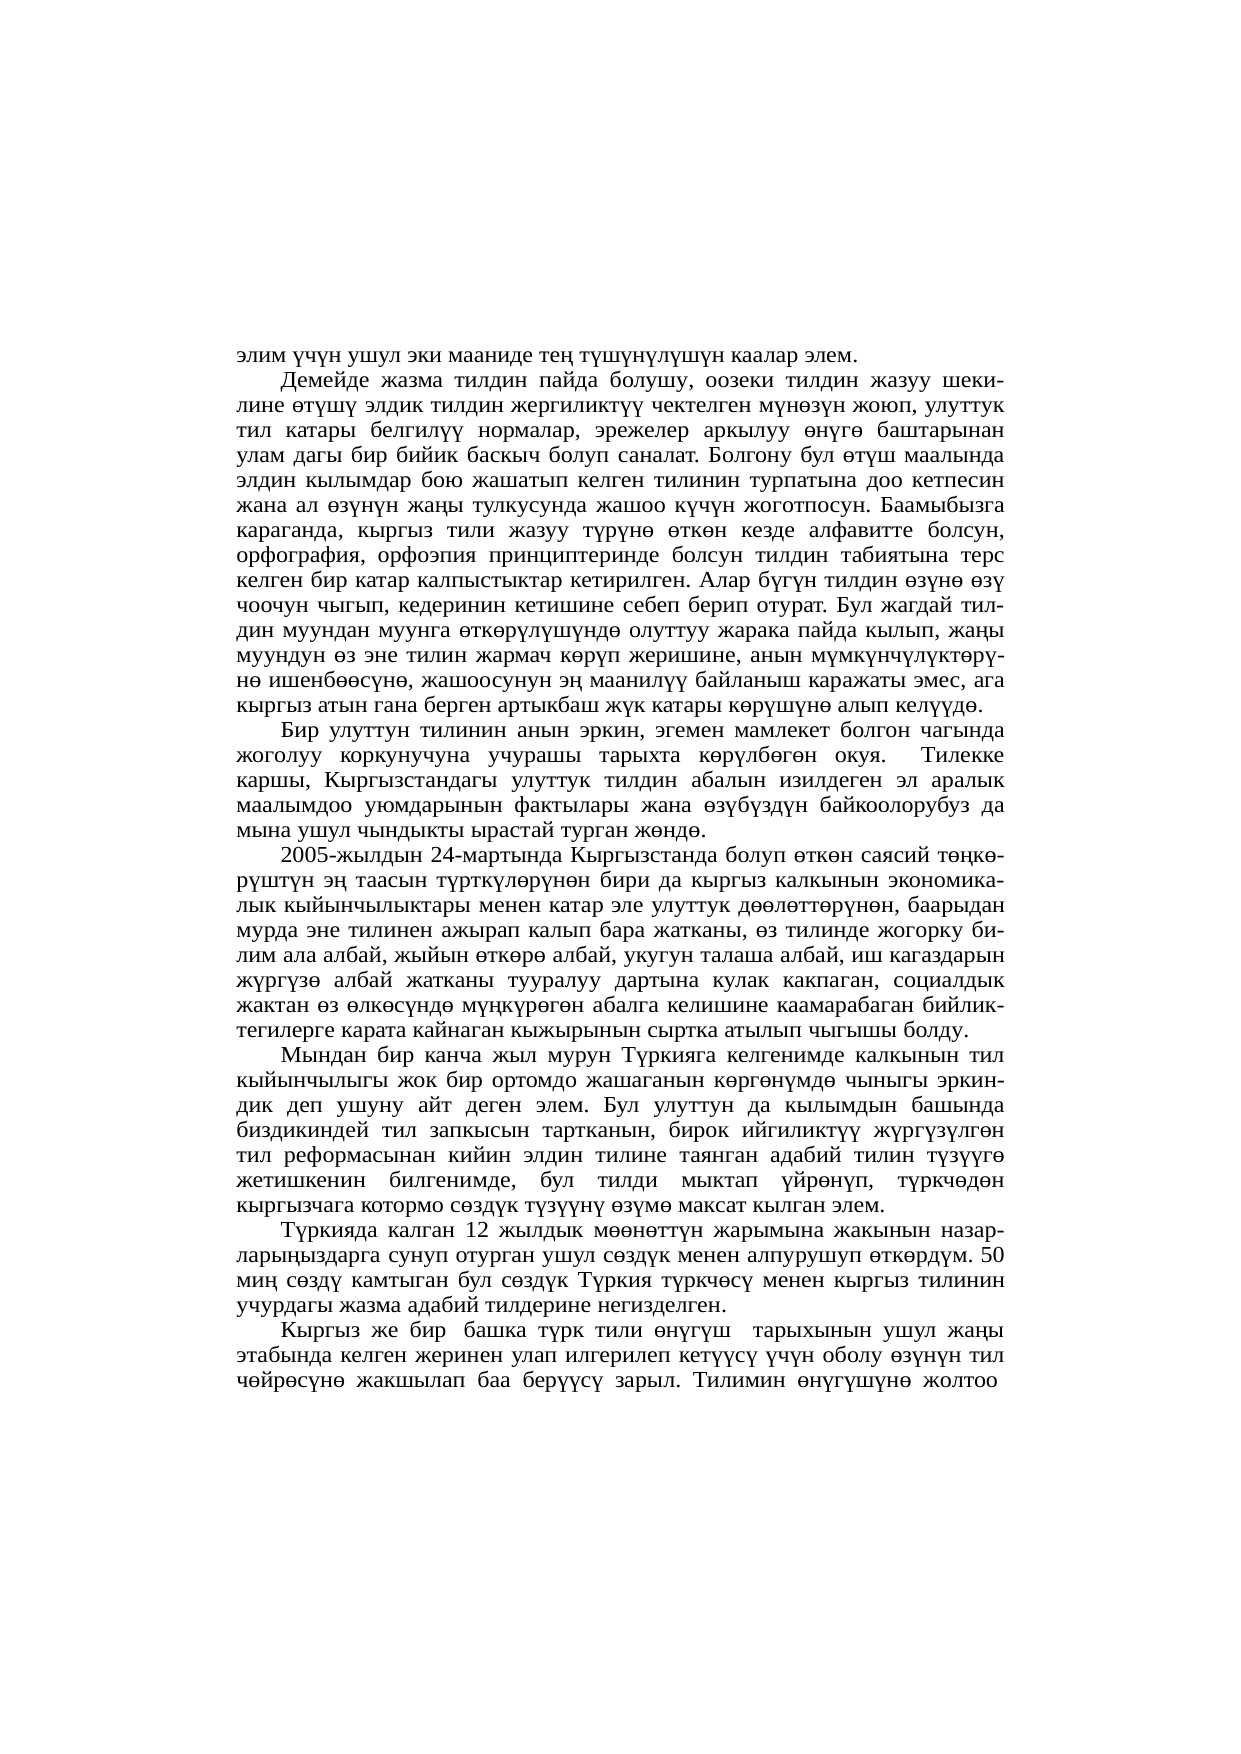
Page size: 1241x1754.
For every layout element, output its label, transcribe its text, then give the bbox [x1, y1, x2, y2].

text элим үчүн ушул эки мааниде тең түшүнүлүшүн каалар элем. [236, 341, 1065, 368]
text 2005-жылдын 24-мартында Кыргызстанда болуп өткөн саясий төңкө- рүштүн эң таасын түрткүлөрүнөн бири да кыргыз калкынын экономика- лык кыйынчылыктары менен катар эле улуттук дөөлөттөрүнөн, баарыдан мурда эне тилинен ажырап калып бара жатканы, өз тилинде жогорку би- лим ала албай, жыйын өткөрө албай, укугун талаша албай, иш кагаздарын жүргүзө албай жатканы тууралуу дартына кулак какпаган, социалдык жактан өз өлкөсүндө мүңкүрөгөн абалга келишине каамарабаган бийлик- тегилерге карата кайнаган кыжырынын сыртка атылып чыгышы болду. [236, 843, 1005, 1043]
text Кыргыз же бир башка түрк тили өнүгүш тарыхынын ушул жаңы этабында келген жеринен улап илгерилеп кетүүсү үчүн оболу өзүнүн тил чөйрөсүнө жакшылап баа берүүсү зарыл. Тилимин өнүгүшүнө жолтоо [236, 1318, 1004, 1393]
text Демейде жазма тилдин пайда болушу, оозеки тилдин жазуу шеки- лине өтүшү элдик тилдин жергиликтүү чектелген мүнөзүн жоюп, улуттук тил катары белгилүү нормалар, эрежелер аркылуу өнүгө баштарынан улам дагы бир бийик баскыч болуп саналат. Болгону бул өтүш маалында элдин кылымдар бою жашатып келген тилинин турпатына доо кетпесин жана ал өзүнүн жаңы тулкусунда жашоо күчүн жоготпосун. Баамыбызга караганда, кыргыз тили жазуу түрүнө өткөн кезде алфавитте болсун, орфография, орфоэпия принциптеринде болсун тилдин табиятына терс келген бир катар калпыстыктар кетирилген. Алар бүгүн тилдин өзүнө өзү чоочун чыгып, кедеринин кетишине себеп берип отурат. Бул жагдай тил- дин муундан муунга өткөрүлүшүндө олуттуу жарака пайда кылып, жаңы муундун өз эне тилин жармач көрүп жеришине, анын мүмкүнчүлүктөрү- нө ишенбөөсүнө, жашоосунун эң маанилүү байланыш каражаты эмес, ага кыргыз атын гана берген артыкбаш жүк катары көрүшүнө алып келүүдө. [236, 368, 1005, 718]
text Бир улуттун тилинин анын эркин, эгемен мамлекет болгон чагында жоголуу коркунучуна учурашы тарыхта көрүлбөгөн окуя. Тилекке каршы, Кыргызстандагы улуттук тилдин абалын изилдеген эл аралык маалымдоо уюмдарынын фактылары жана өзүбүздүн байкоолорубуз да мына ушул чындыкты ырастай турган жөндө. [236, 718, 1005, 843]
text Түркияда калган 12 жылдык мөөнөттүн жарымына жакынын назар- ларыңыздарга сунуп отурган ушул сөздүк менен алпурушуп өткөрдүм. 50 миң сөздү камтыган бул сөздүк Түркия түркчөсү менен кыргыз тилинин учурдагы жазма адабий тилдерине негизделген. [236, 1218, 1005, 1318]
text Мындан бир канча жыл мурун Түркияга келгенимде калкынын тил кыйынчылыгы жок бир ортомдо жашаганын көргөнүмдө чыныгы эркин- дик деп ушуну айт деген элем. Бул улуттун да кылымдын башында биздикиндей тил запкысын тартканын, бирок ийгиликтүү жүргүзүлгөн тил реформасынан кийин элдин тилине таянган адабий тилин түзүүгө жетишкенин билгенимде, бул тилди мыктап үйрөнүп, түркчөдөн кыргызчага котормо сөздүк түзүүнү өзүмө максат кылган элем. [236, 1043, 1005, 1218]
